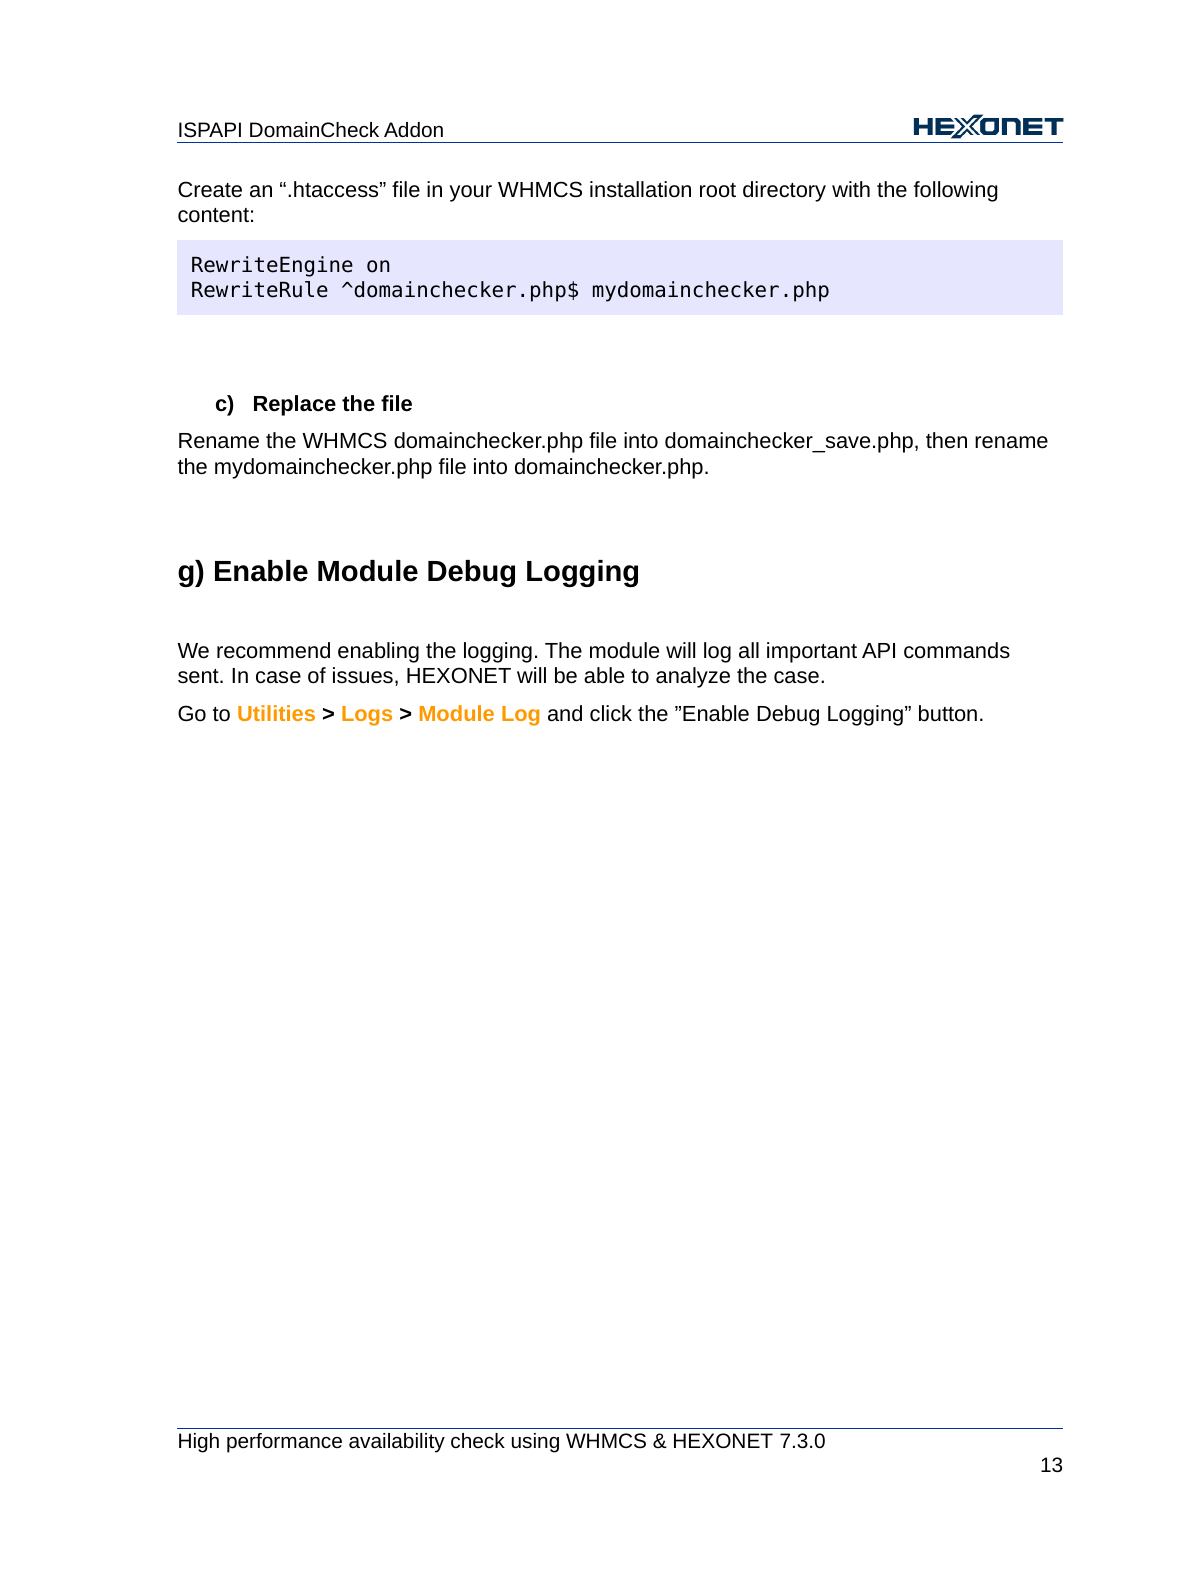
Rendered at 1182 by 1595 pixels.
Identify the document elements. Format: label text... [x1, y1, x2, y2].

list Replace the file [215, 391, 1063, 416]
text Rename the WHMCS domainchecker.php file into domainchecker_save.php, then rename the mydomainchecker.php file into domainchecker.php. [177, 428, 1063, 479]
text RewriteEngine on RewriteRule ^domainchecker.php$ mydomainchecker.php [188, 250, 1053, 305]
subtitle Enable Module Debug Logging [177, 554, 1063, 587]
text Create an “.htaccess” file in your WHMCS installation root directory with the following content: [177, 177, 1063, 227]
picture [912, 113, 1065, 140]
text Go to Utilities > Logs > Module Log and click the ”Enable Debug Logging” button. [177, 701, 1063, 726]
text We recommend enabling the logging. The module will log all important API commands sent. In case of issues, HEXONET will be able to analyze the case. [177, 638, 1063, 688]
